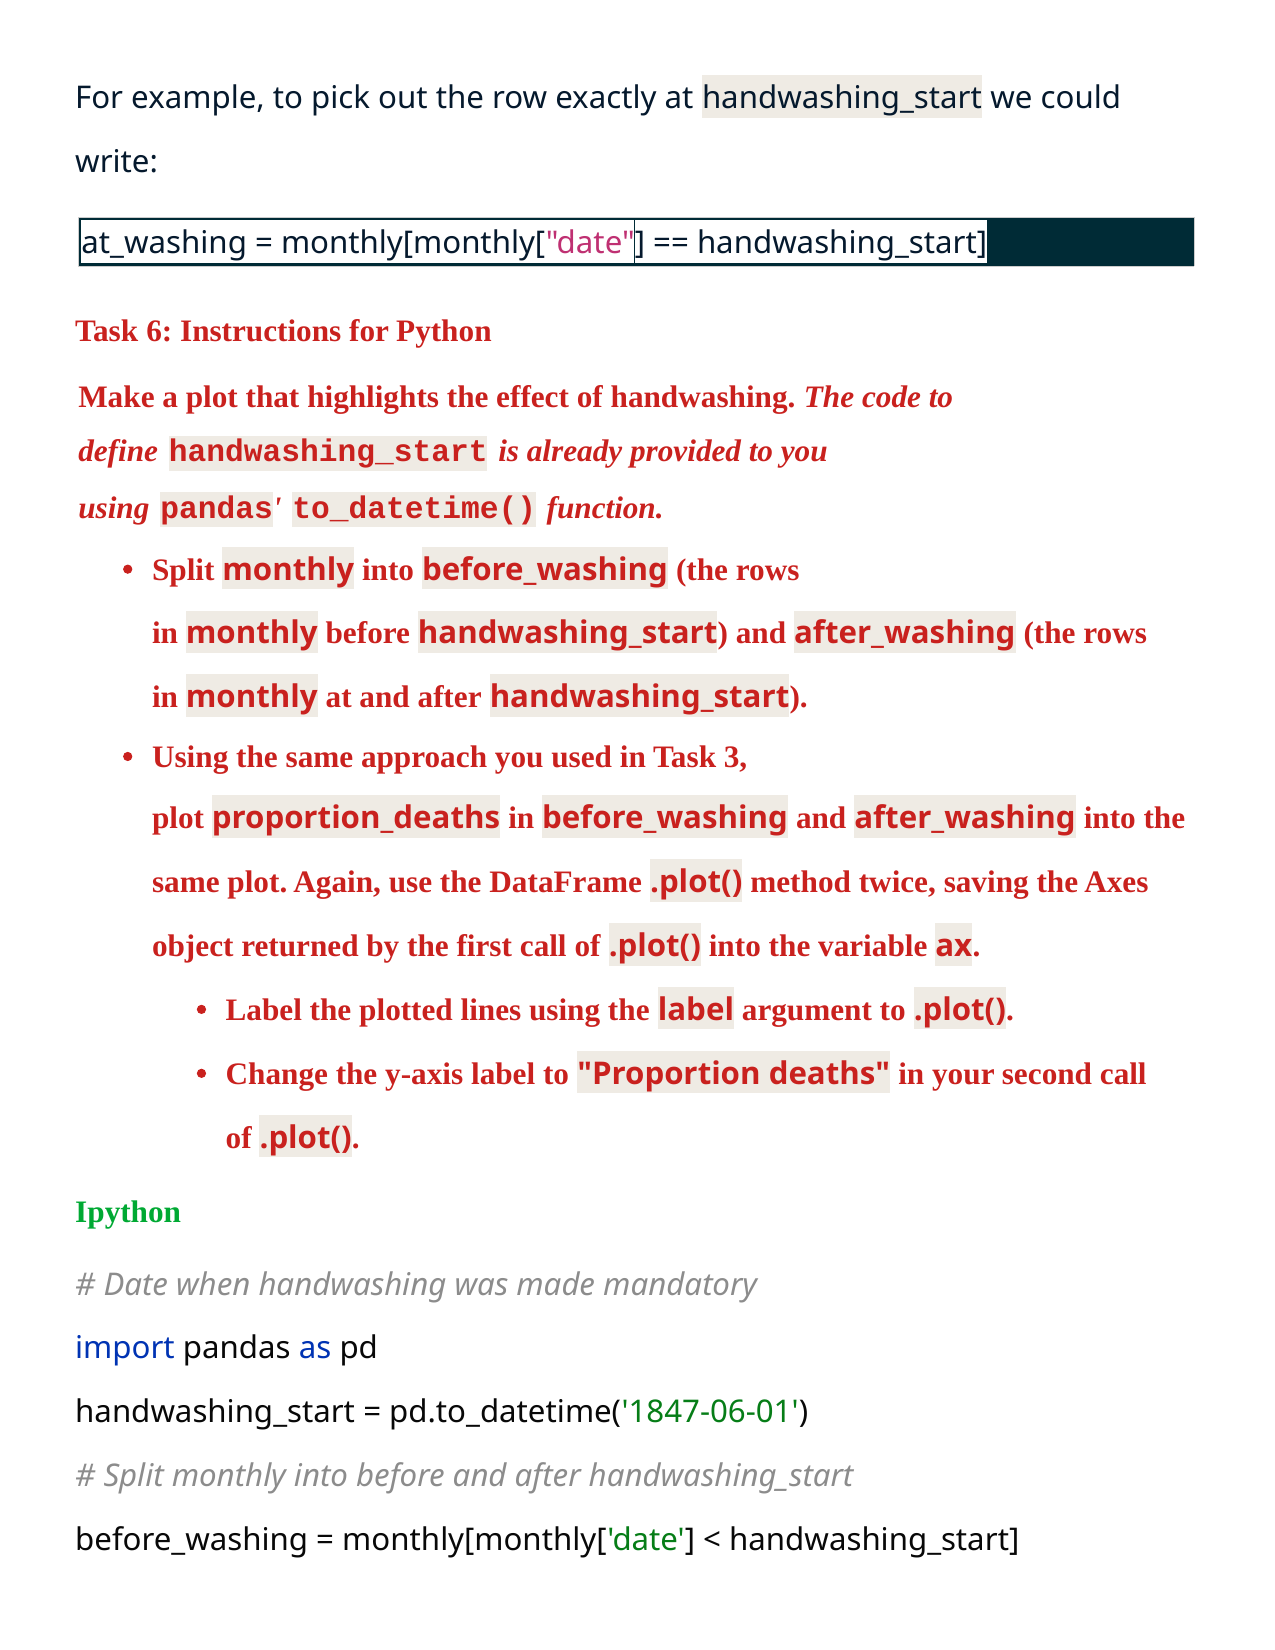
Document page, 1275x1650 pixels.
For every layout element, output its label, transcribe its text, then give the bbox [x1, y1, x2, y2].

list Label the plotted lines using the label argument to .plot(). [196, 987, 1194, 1029]
list Using the same approach you used in Task 3, plot proportion_deaths in before_washing and after_washing into the same plot. Again, use the DataFrame .plot() method twice, saving the Axes object returned by the first call of .plot() into the variable ax. [122, 738, 1194, 966]
list Split monthly into before_washing (the rows in monthly before handwashing_start) and after_washing (the rows in monthly at and after handwashing_start). [122, 547, 1194, 717]
text Make a plot that highlights the effect of handwashing. The code to define handwashing_start is already provided to you using pandas' to_datetime() function. [78, 378, 1194, 527]
text # Date when handwashing was made mandatory import pandas as pd handwashing_start = pd.to_datetime('1847-06-01') # Split monthly into before and after handwashing_start before_washing = monthly[monthly['date'] < handwashing_start] [75, 1262, 1194, 1559]
text For example, to pick out the row exactly at handwashing_start we could write: [75, 75, 1194, 181]
subtitle Task 6: Instructions for Python [75, 312, 1194, 348]
text Ipython [75, 1193, 1194, 1229]
text at_washing = monthly[monthly["date"] == handwashing_start] [79, 218, 1194, 266]
list Change the y-axis label to "Proportion deaths" in your second call of .plot(). [196, 1051, 1194, 1157]
